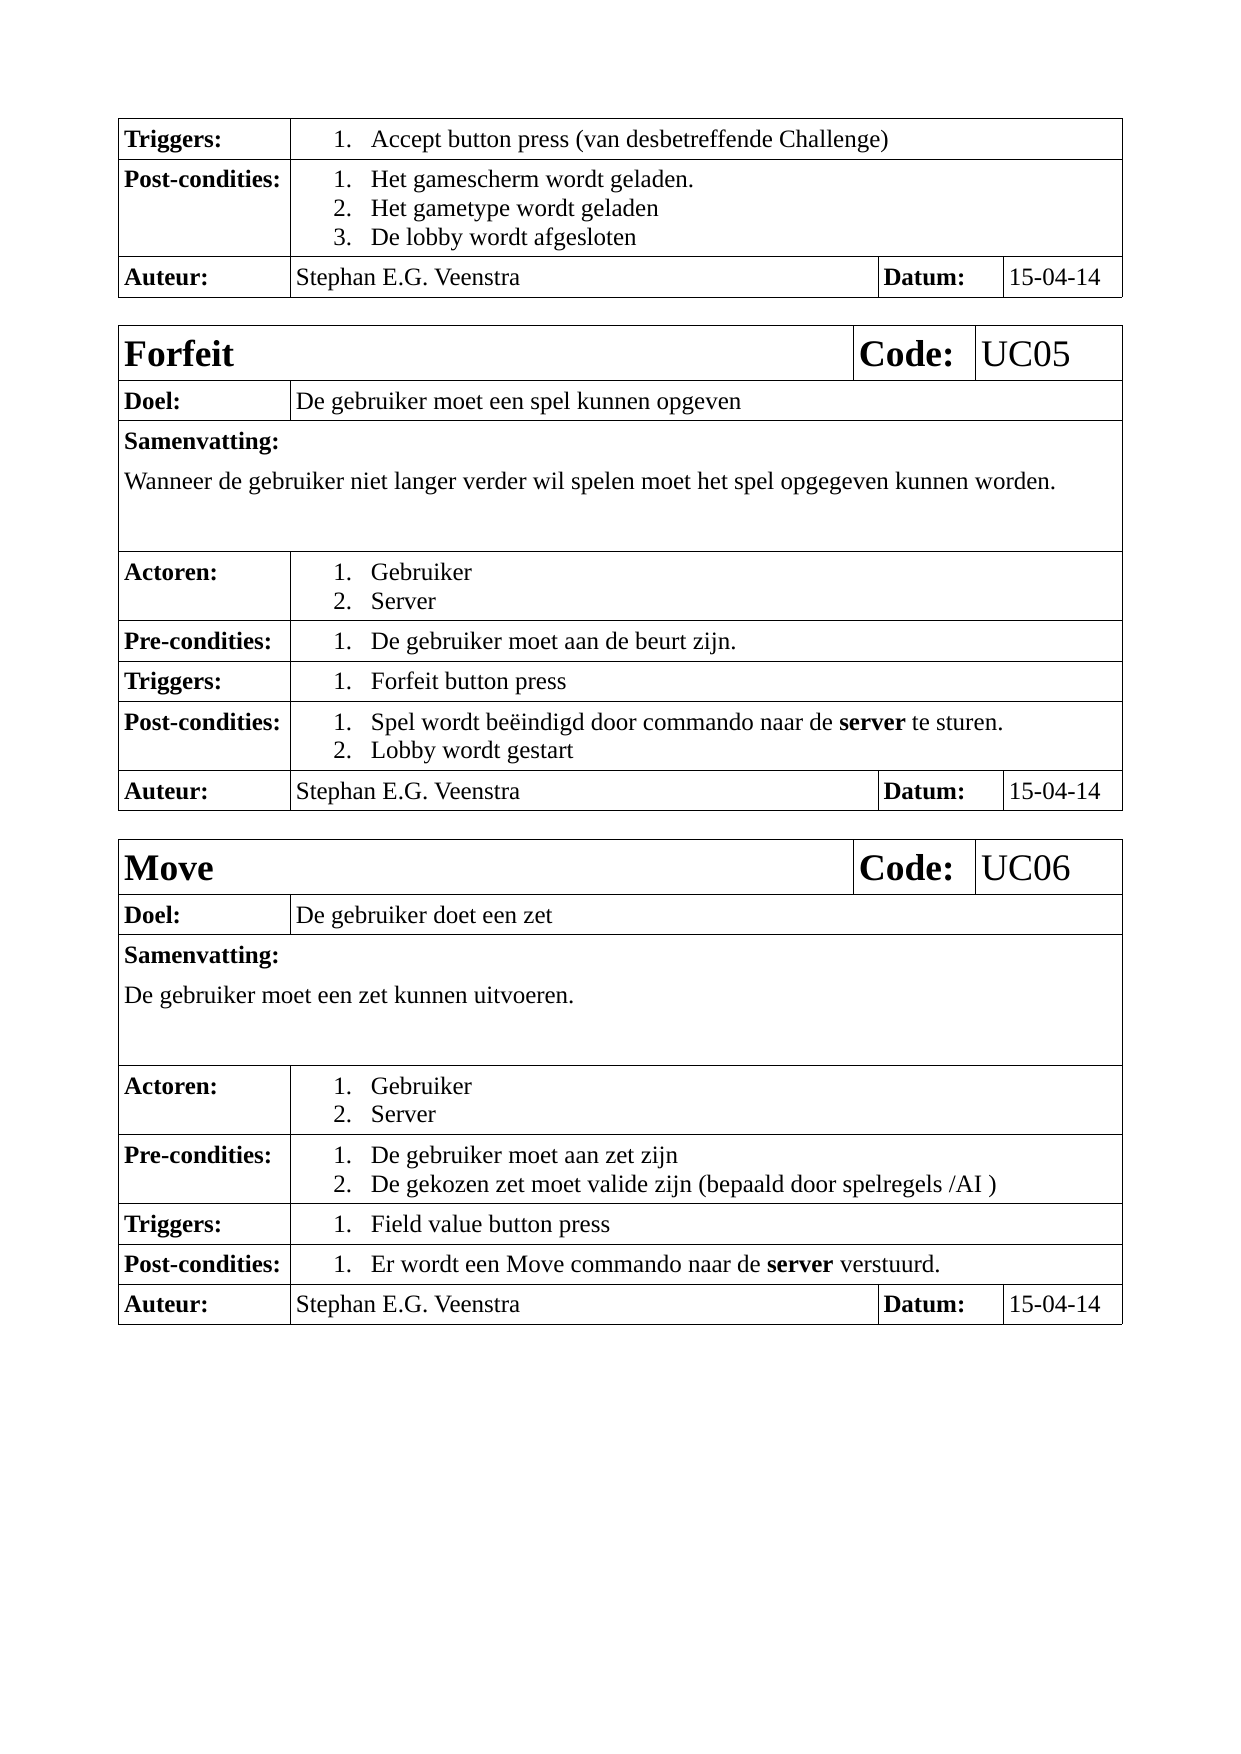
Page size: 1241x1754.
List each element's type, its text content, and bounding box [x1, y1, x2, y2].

table_cell Triggers: [119, 662, 290, 701]
table_cell Post-condities: [119, 160, 290, 256]
table_cell Pre-condities: [119, 1135, 290, 1203]
table_cell Samenvatting: [119, 935, 1122, 974]
table_cell De gebruiker moet een zet kunnen uitvoeren. [119, 975, 1122, 1065]
table_cell Pre-condities: [119, 621, 290, 661]
table_cell Het gamescherm wordt geladen. Het gametype wordt geladen De lobby wordt afgesloten [291, 160, 1122, 256]
table_header UC06 [976, 840, 1122, 894]
table_cell De gebruiker moet een spel kunnen opgeven [291, 381, 1122, 420]
table_cell Auteur: [119, 257, 290, 297]
table_cell Samenvatting: [119, 421, 1122, 461]
table_cell Accept button press (van desbetreffende Challenge) [291, 119, 1122, 158]
table_cell Stephan E.G. Veenstra [291, 1285, 878, 1324]
table_header Code: [854, 326, 975, 380]
table_cell 15-04-14 [1004, 1285, 1122, 1324]
table_cell Datum: [879, 1285, 1003, 1324]
table_header UC05 [976, 326, 1122, 380]
table_cell Actoren: [119, 552, 290, 620]
table_cell Forfeit button press [291, 662, 1122, 701]
table_cell 15-04-14 [1004, 771, 1122, 810]
table_cell Triggers: [119, 119, 290, 158]
table_cell Wanneer de gebruiker niet langer verder wil spelen moet het spel opgegeven kunnen worden. [119, 461, 1122, 551]
table_cell Datum: [879, 257, 1003, 297]
table_cell De gebruiker moet aan de beurt zijn. [291, 621, 1122, 661]
table_cell Field value button press [291, 1204, 1122, 1243]
table_cell Post-condities: [119, 1245, 290, 1284]
table_cell De gebruiker moet aan zet zijn De gekozen zet moet valide zijn (bepaald door spelregels /AI ) [291, 1135, 1122, 1203]
table_cell 15-04-14 [1004, 257, 1122, 297]
table_cell Gebruiker Server [291, 1066, 1122, 1134]
table_cell Actoren: [119, 1066, 290, 1134]
table_cell De gebruiker doet een zet [291, 895, 1122, 934]
table_cell Datum: [879, 771, 1003, 810]
table_cell Triggers: [119, 1204, 290, 1243]
table_header Move [119, 840, 853, 894]
table_cell Auteur: [119, 771, 290, 810]
table_cell Doel: [119, 381, 290, 420]
table_header Code: [854, 840, 975, 894]
table_cell Spel wordt beëindigd door commando naar de server te sturen. Lobby wordt gestart [291, 702, 1122, 770]
table_cell Stephan E.G. Veenstra [291, 771, 878, 810]
table_cell Stephan E.G. Veenstra [291, 257, 878, 297]
table_cell Post-condities: [119, 702, 290, 770]
table_cell Er wordt een Move commando naar de server verstuurd. [291, 1245, 1122, 1284]
table_header Forfeit [119, 326, 853, 380]
table_cell Doel: [119, 895, 290, 934]
table_cell Gebruiker Server [291, 552, 1122, 620]
table_cell Auteur: [119, 1285, 290, 1324]
